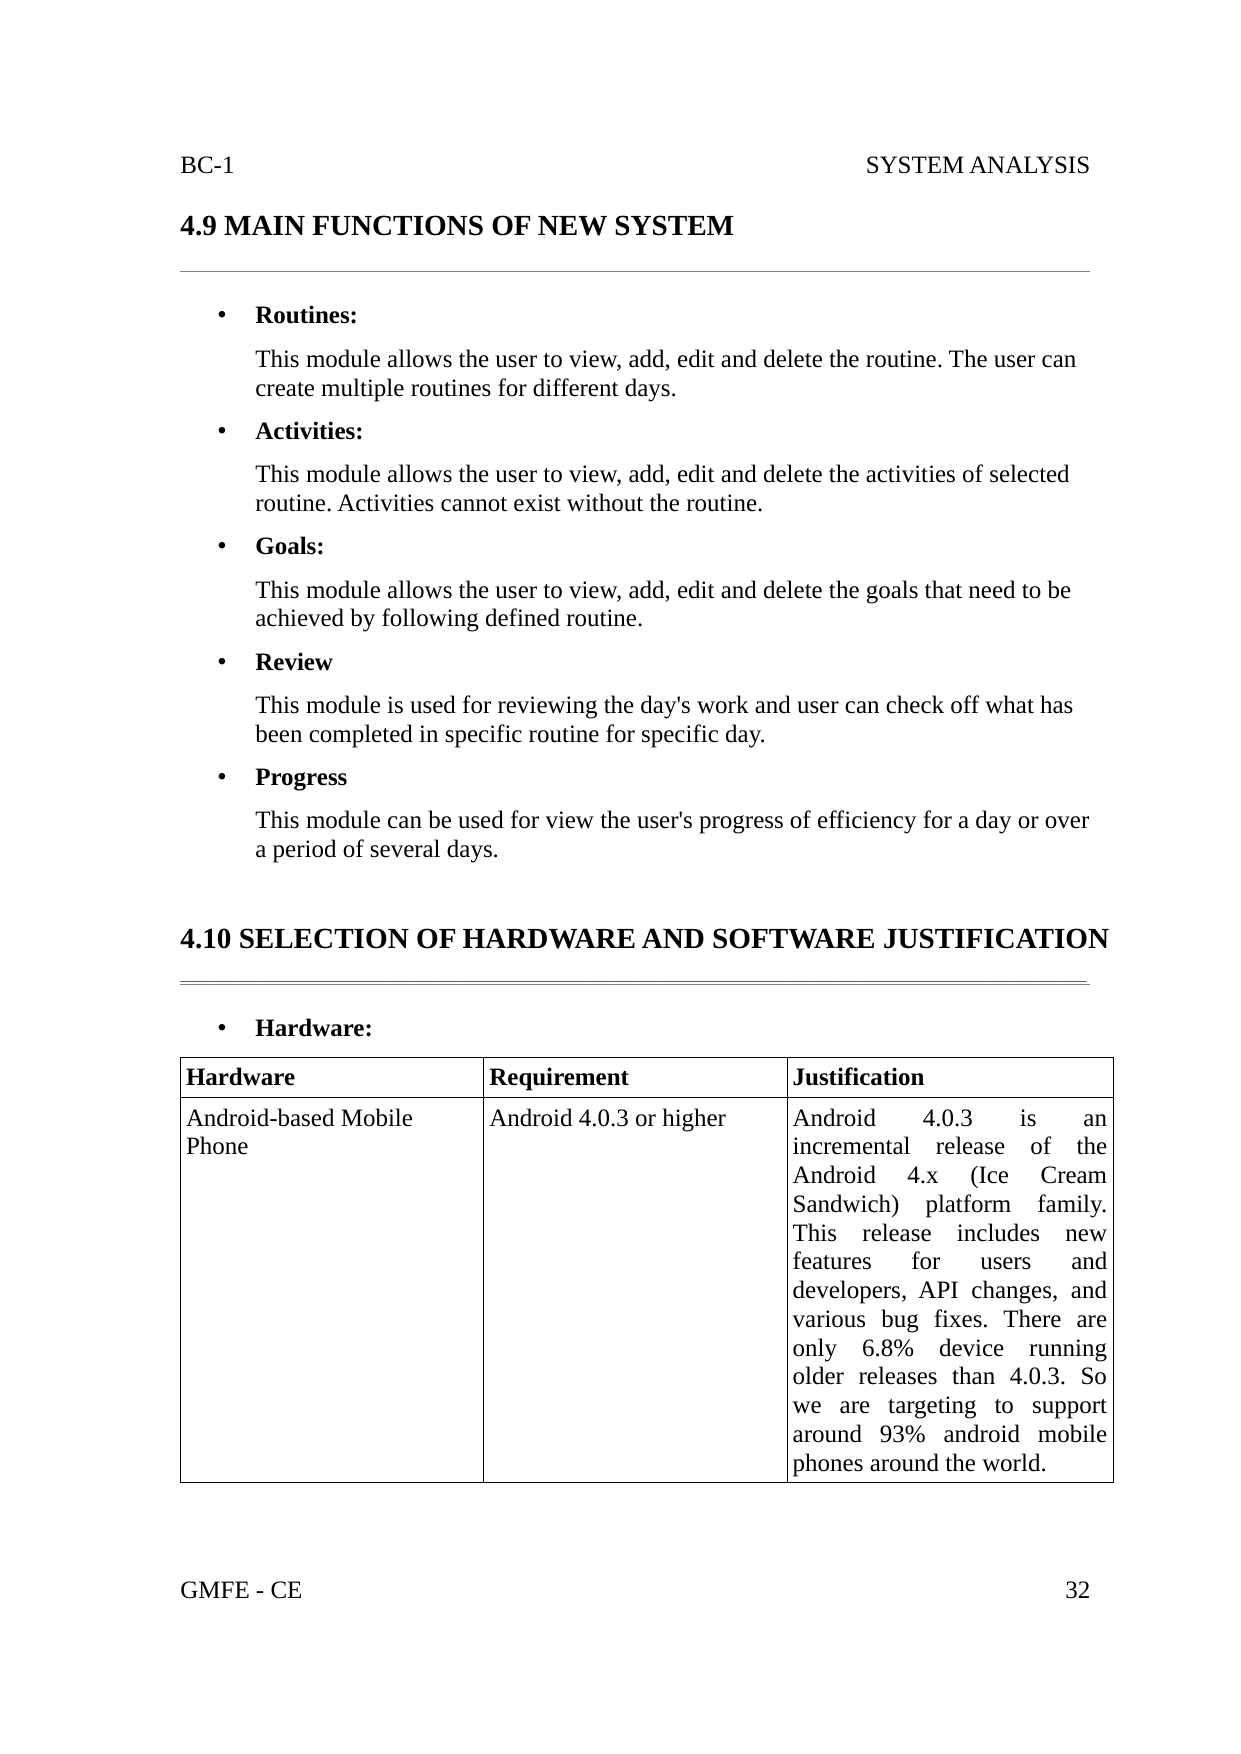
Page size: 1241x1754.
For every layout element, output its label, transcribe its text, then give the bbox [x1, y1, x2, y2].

list This module allows the user to view, add, edit and delete the goals that need to be achieved by following defined routine. [218, 575, 1090, 632]
text _________________________________________________________________________________________________________________________________________________ [180, 969, 1090, 984]
list This module allows the user to view, add, edit and delete the activities of selected routine. Activities cannot exist without the routine. [218, 459, 1090, 517]
list Hardware: [218, 1013, 1090, 1042]
table_header Justification [788, 1058, 1113, 1097]
list This module can be used for view the user's progress of efficiency for a day or over a period of several days. [218, 806, 1090, 863]
table_cell Android-based Mobile Phone [181, 1098, 483, 1482]
list Routines: [218, 301, 1090, 329]
list This module is used for reviewing the day's work and user can check off what has been completed in specific routine for specific day. [218, 690, 1090, 748]
list 4.10 SELECTION OF HARDWARE AND SOFTWARE JUSTIFICATION [180, 921, 1132, 954]
list This module allows the user to view, add, edit and delete the routine. The user can create multiple routines for different days. [218, 344, 1090, 401]
table_header Hardware [181, 1058, 483, 1097]
list Progress [218, 762, 1090, 791]
text 4.9 MAIN FUNCTIONS OF NEW SYSTEM [180, 208, 1090, 242]
table_cell Android 4.0.3 or higher [484, 1098, 787, 1482]
table_header Requirement [484, 1058, 787, 1097]
list Activities: [218, 416, 1090, 445]
list Goals: [218, 531, 1090, 560]
table_cell Android 4.0.3 is an incremental release of the Android 4.x (Ice Cream Sandwich) platform family. This release includes new features for users and developers, API changes, and various bug fixes. There are only 6.8% device running older releases than 4.0.3. So we are targeting to support around 93% android mobile phones around the world. [788, 1098, 1113, 1482]
list Review [218, 647, 1090, 676]
